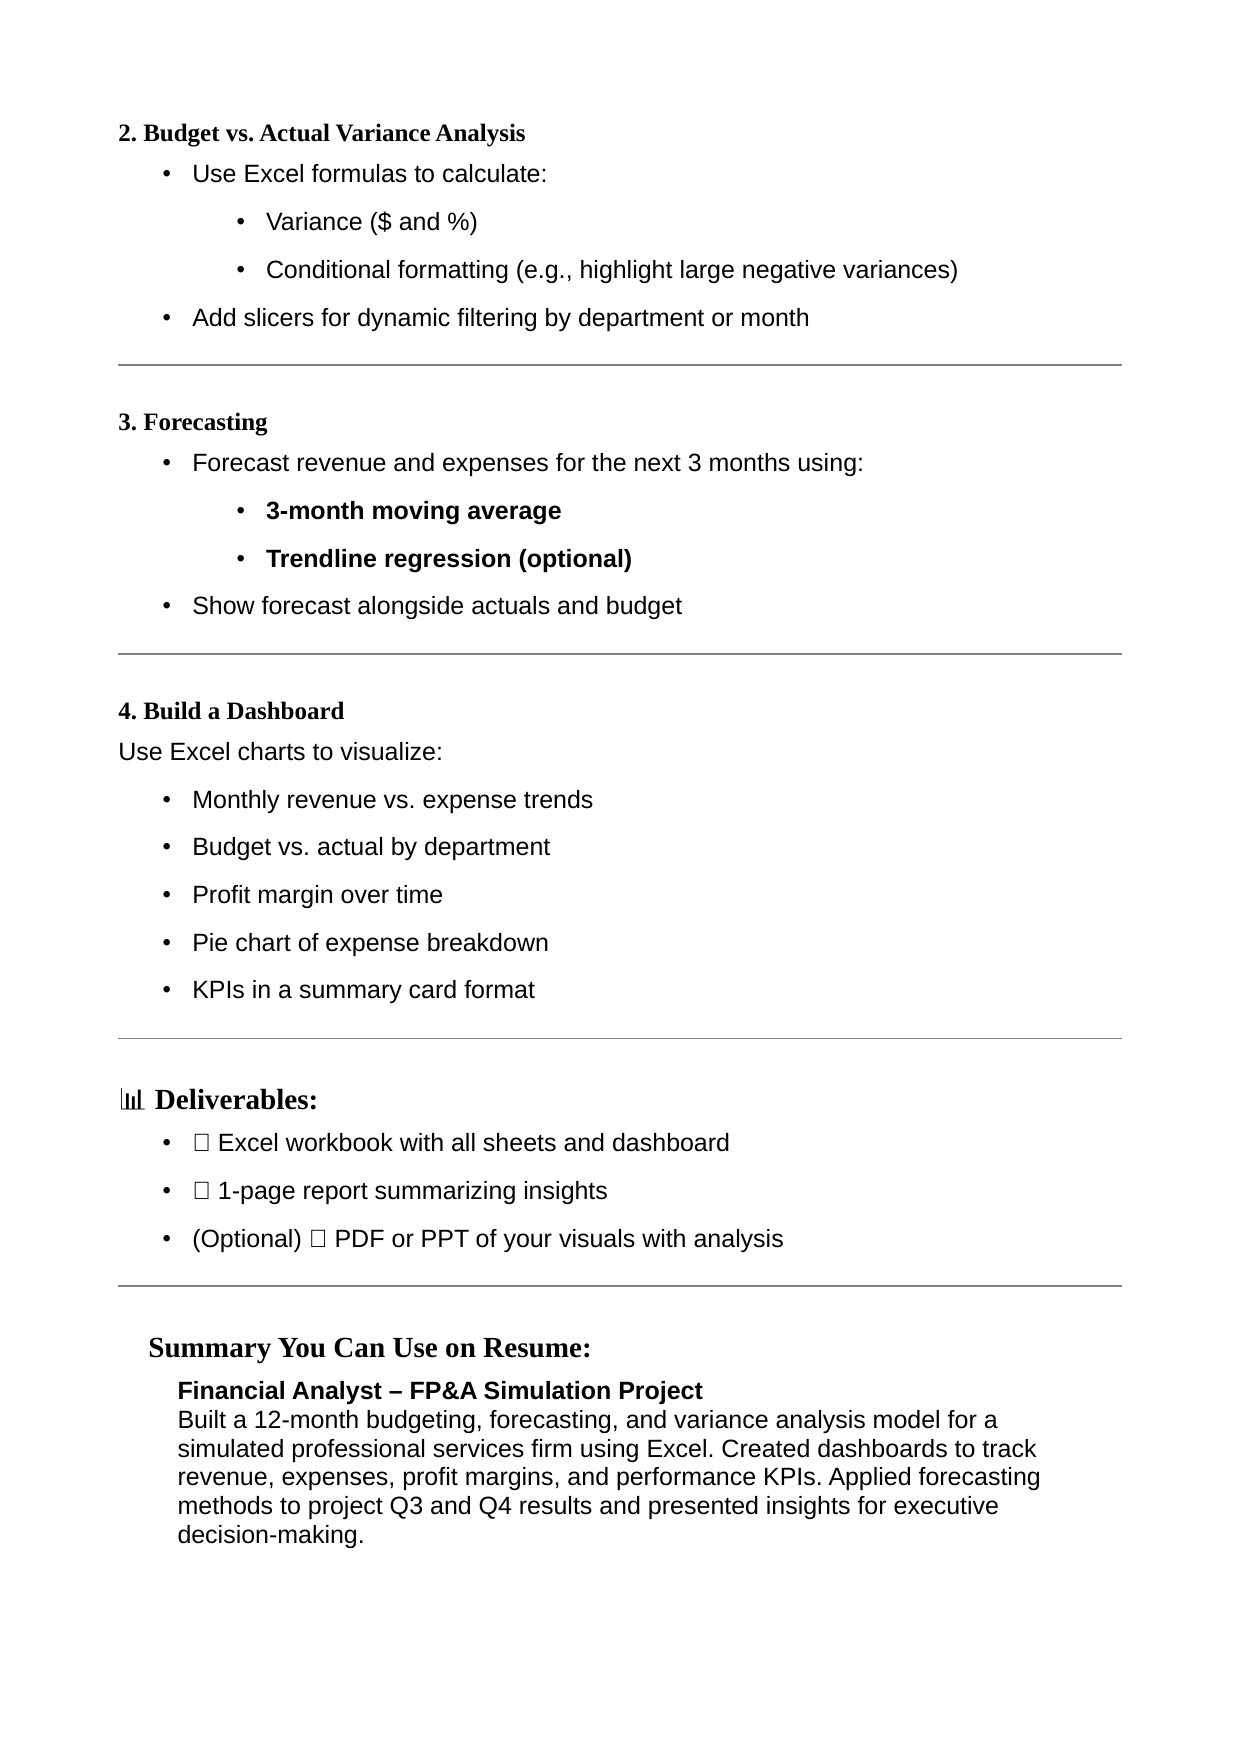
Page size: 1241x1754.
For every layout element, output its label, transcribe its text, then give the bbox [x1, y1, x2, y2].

subtitle ✅ Summary You Can Use on Resume: [118, 1330, 1122, 1364]
list 3-month moving average [236, 496, 1122, 525]
list Show forecast alongside actuals and budget [162, 591, 1122, 620]
list 📂 Excel workbook with all sheets and dashboard [162, 1128, 1122, 1157]
list Use Excel formulas to calculate: [162, 159, 1122, 188]
subtitle 2. Budget vs. Actual Variance Analysis [118, 118, 1122, 147]
list Profit margin over time [162, 880, 1122, 909]
list Variance ($ and %) [236, 207, 1122, 236]
list Conditional formatting (e.g., highlight large negative variances) [236, 255, 1122, 284]
list Add slicers for dynamic filtering by department or month [162, 302, 1122, 331]
list Budget vs. actual by department [162, 832, 1122, 861]
subtitle 3. Forecasting [118, 407, 1122, 436]
list Forecast revenue and expenses for the next 3 months using: [162, 448, 1122, 477]
list KPIs in a summary card format [162, 976, 1122, 1004]
list Trendline regression (optional) [236, 544, 1122, 572]
text Use Excel charts to visualize: [118, 737, 1122, 766]
list Pie chart of expense breakdown [162, 928, 1122, 957]
subtitle 📊 Deliverables: [118, 1082, 1122, 1116]
list 📝 1-page report summarizing insights [162, 1176, 1122, 1205]
subtitle 4. Build a Dashboard [118, 696, 1122, 724]
list Monthly revenue vs. expense trends [162, 785, 1122, 813]
list (Optional) 📎 PDF or PPT of your visuals with analysis [162, 1223, 1122, 1252]
text Financial Analyst – FP&A Simulation Project Built a 12-month budgeting, forecasting, and variance analysis model for a simulated professional services firm using Excel. Created dashboards to track revenue, expenses, profit margins, and performance KPIs. Applied forecasting methods to project Q3 and Q4 results and presented insights for executive decision-making. [177, 1376, 1063, 1549]
